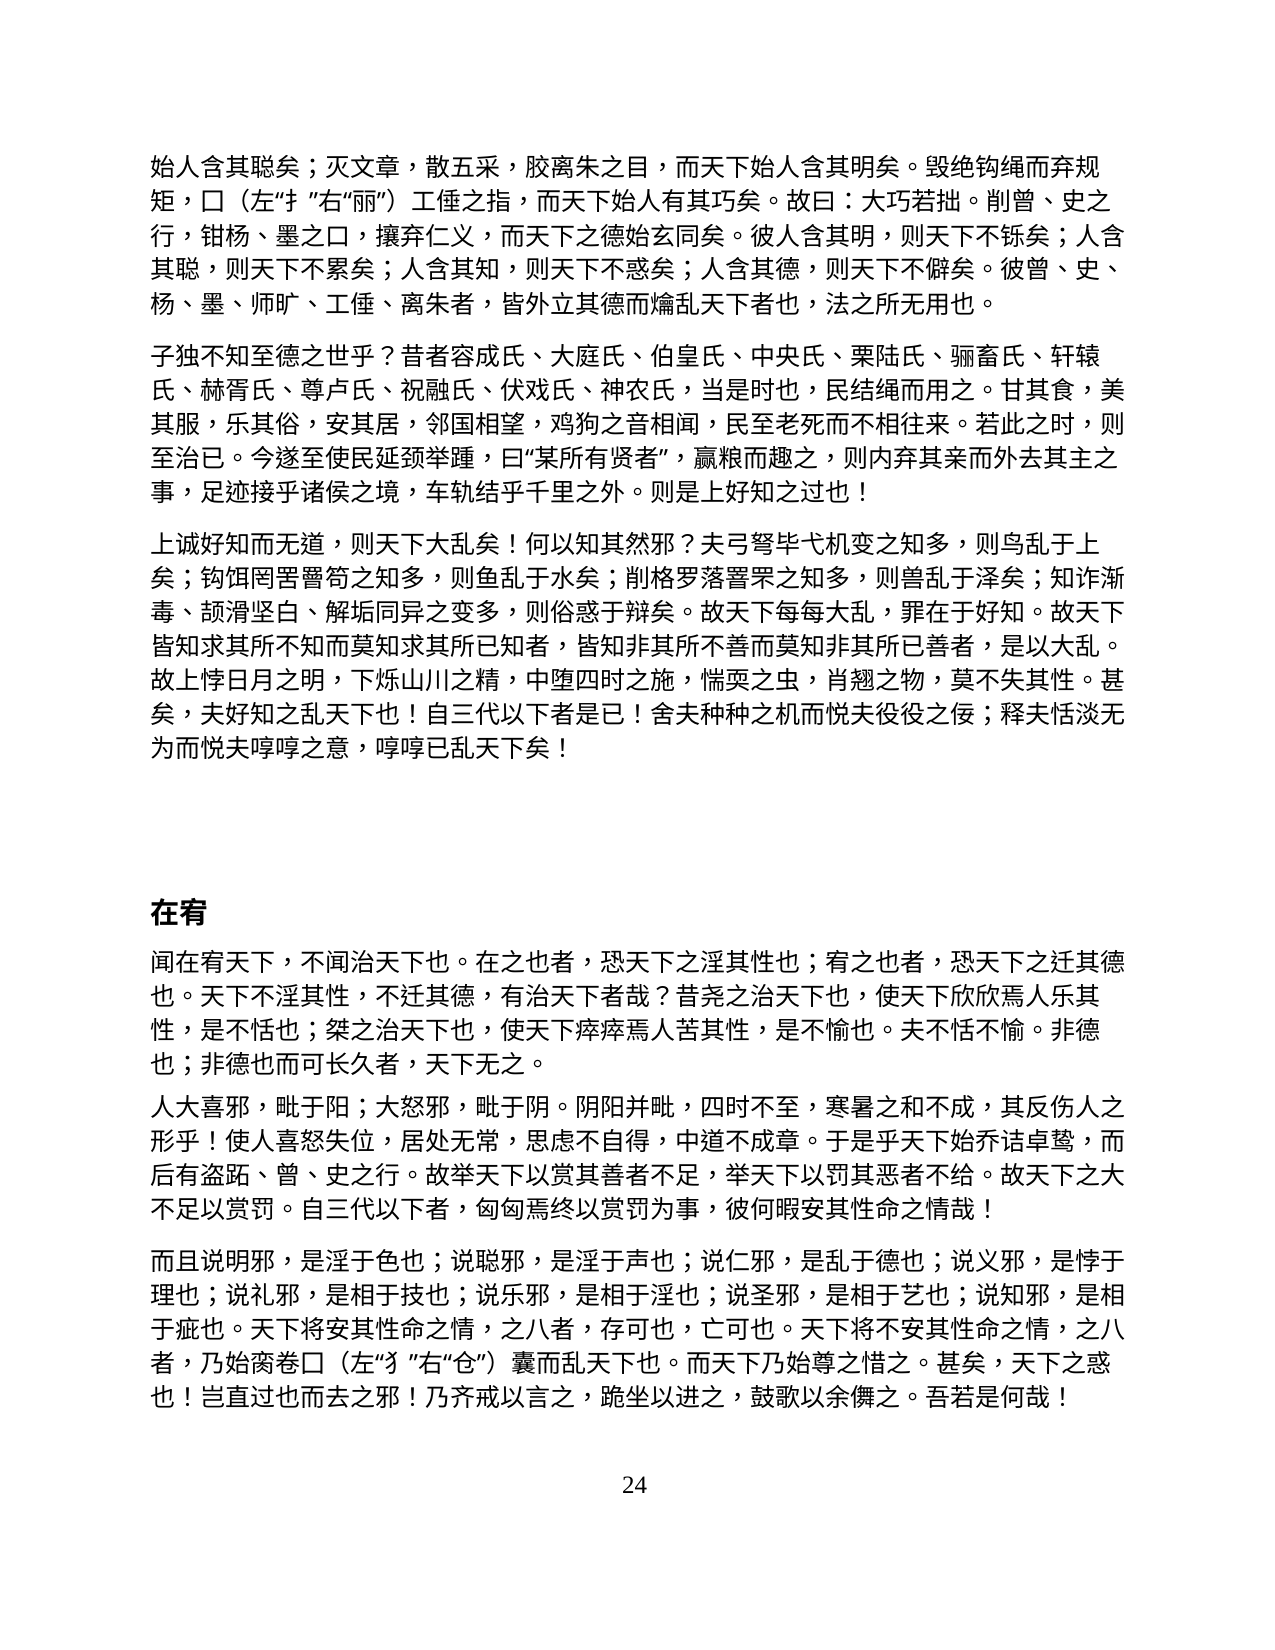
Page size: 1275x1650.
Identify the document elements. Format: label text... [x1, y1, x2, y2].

text 闻在宥天下，不闻治天下也。在之也者，恐天下之淫其性也；宥之也者，恐天下之迁其德也。天下不淫其性，不迁其德，有治天下者哉？昔尧之治天下也，使天下欣欣焉人乐其性，是不恬也；桀之治天下也，使天下瘁瘁焉人苦其性，是不愉也。夫不恬不愉。非德也；非德也而可长久者，天下无之。 [150, 944, 1125, 1081]
text 上诚好知而无道，则天下大乱矣！何以知其然邪？夫弓弩毕弋机变之知多，则鸟乱于上矣；钩饵罔罟罾笱之知多，则鱼乱于水矣；削格罗落罯罘之知多，则兽乱于泽矣；知诈渐毒、颉滑坚白、解垢同异之变多，则俗惑于辩矣。故天下每每大乱，罪在于好知。故天下皆知求其所不知而莫知求其所已知者，皆知非其所不善而莫知非其所已善者，是以大乱。故上悖日月之明，下烁山川之精，中堕四时之施，惴耎之虫，肖翘之物，莫不失其性。甚矣，夫好知之乱天下也！自三代以下者是已！舍夫种种之机而悦夫役役之佞；释夫恬淡无为而悦夫啍啍之意，啍啍已乱天下矣！ [150, 526, 1125, 765]
text 子独不知至德之世乎？昔者容成氏、大庭氏、伯皇氏、中央氏、栗陆氏、骊畜氏、轩辕氏、赫胥氏、尊卢氏、祝融氏、伏戏氏、神农氏，当是时也，民结绳而用之。甘其食，美其服，乐其俗，安其居，邻国相望，鸡狗之音相闻，民至老死而不相往来。若此之时，则至治已。今遂至使民延颈举踵，曰“某所有贤者”，赢粮而趣之，则内弃其亲而外去其主之事，足迹接乎诸侯之境，车轨结乎千里之外。则是上好知之过也！ [150, 338, 1125, 508]
subtitle 在宥 [150, 892, 1125, 932]
text 而且说明邪，是淫于色也；说聪邪，是淫于声也；说仁邪，是乱于德也；说义邪，是悖于理也；说礼邪，是相于技也；说乐邪，是相于淫也；说圣邪，是相于艺也；说知邪，是相于疵也。天下将安其性命之情，之八者，存可也，亡可也。天下将不安其性命之情，之八者，乃始脔卷囗（左“犭”右“仓”）囊而乱天下也。而天下乃始尊之惜之。甚矣，天下之惑也！岂直过也而去之邪！乃齐戒以言之，跪坐以进之，鼓歌以余儛之。吾若是何哉！ [150, 1244, 1125, 1414]
text 始人含其聪矣；灭文章，散五采，胶离朱之目，而天下始人含其明矣。毁绝钩绳而弃规矩，囗（左“扌”右“丽”）工倕之指，而天下始人有其巧矣。故曰：大巧若拙。削曾、史之行，钳杨、墨之口，攘弃仁义，而天下之德始玄同矣。彼人含其明，则天下不铄矣；人含其聪，则天下不累矣；人含其知，则天下不惑矣；人含其德，则天下不僻矣。彼曾、史、杨、墨、师旷、工倕、离朱者，皆外立其德而爚乱天下者也，法之所无用也。 [150, 150, 1125, 320]
text 人大喜邪，毗于阳；大怒邪，毗于阴。阴阳并毗，四时不至，寒暑之和不成，其反伤人之形乎！使人喜怒失位，居处无常，思虑不自得，中道不成章。于是乎天下始乔诘卓鸷，而后有盗跖、曾、史之行。故举天下以赏其善者不足，举天下以罚其恶者不给。故天下之大不足以赏罚。自三代以下者，匈匈焉终以赏罚为事，彼何暇安其性命之情哉！ [150, 1089, 1125, 1226]
